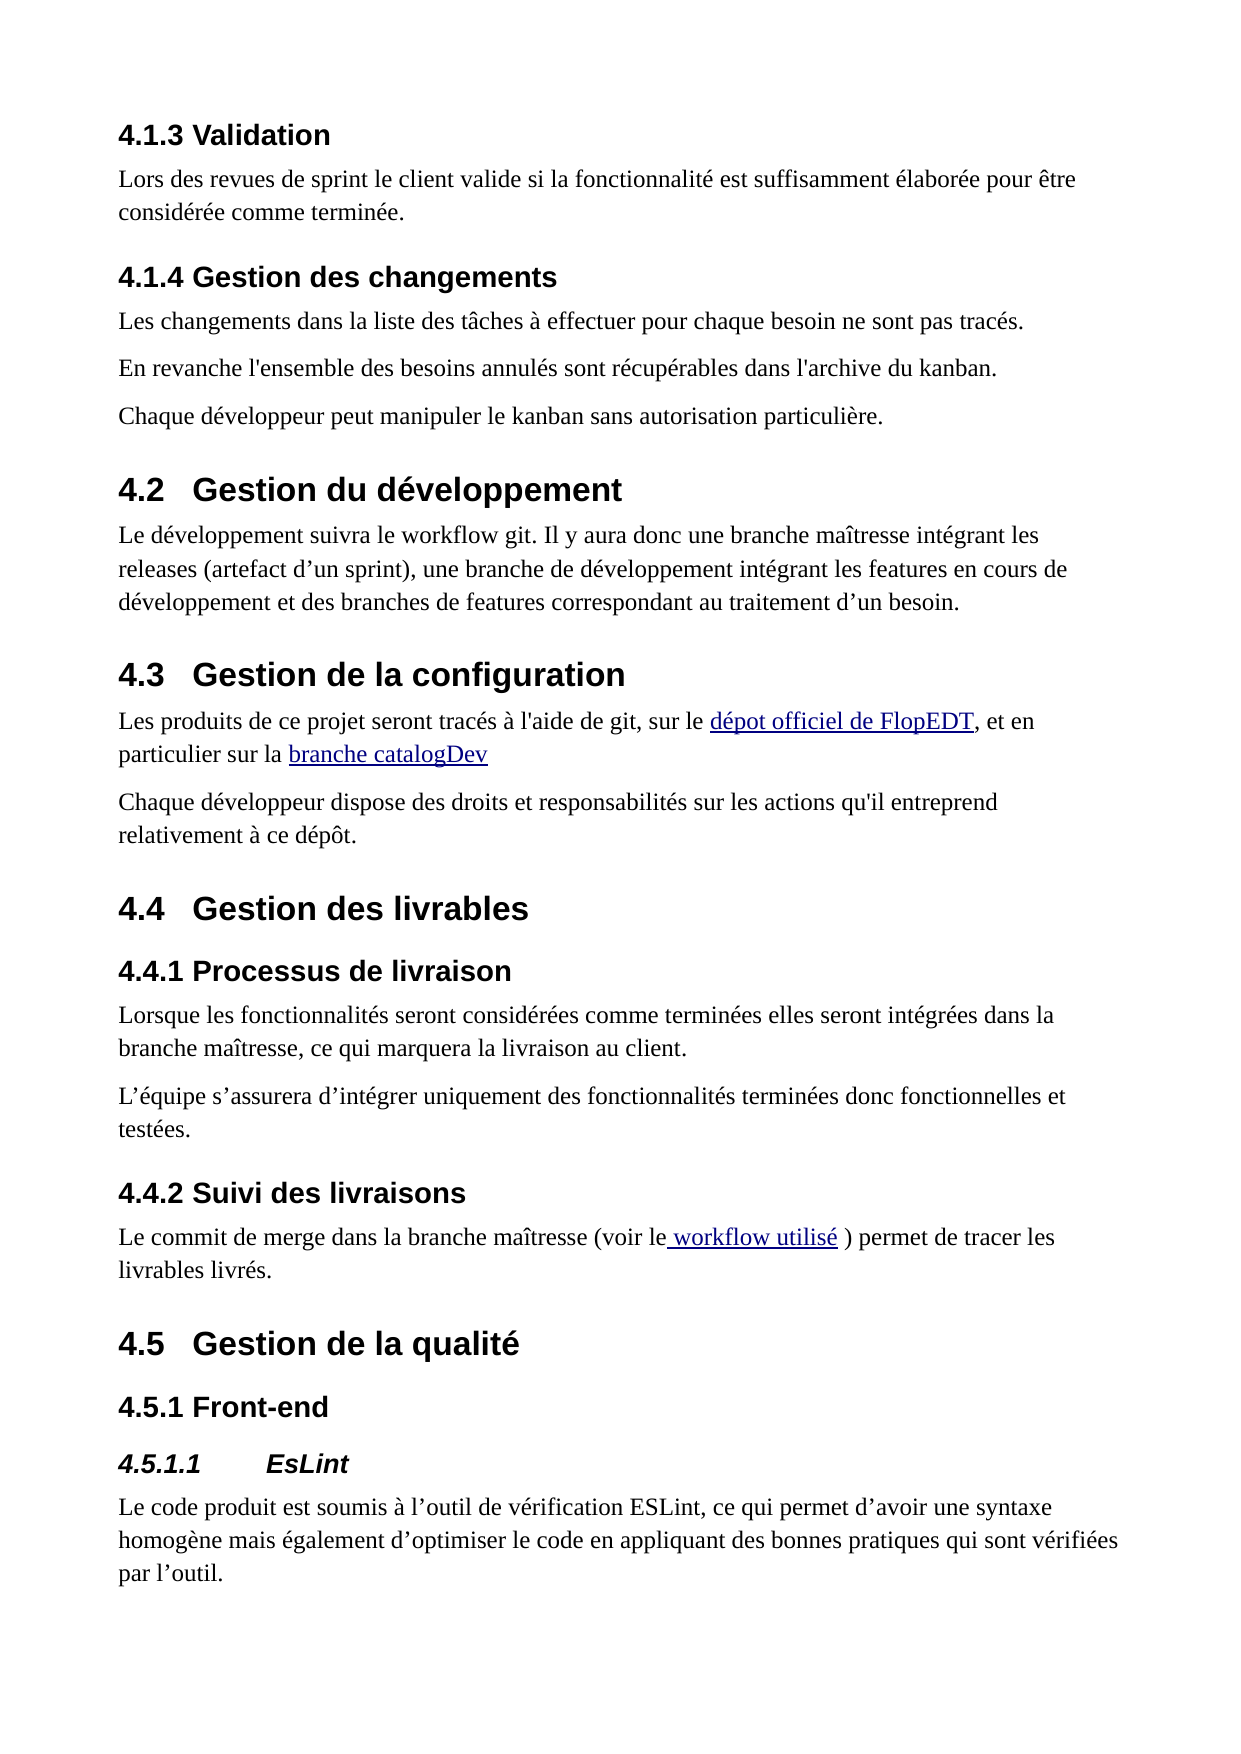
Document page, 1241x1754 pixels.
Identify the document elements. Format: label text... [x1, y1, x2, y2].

subtitle Gestion de la qualité [118, 1324, 1122, 1362]
subtitle EsLint [118, 1448, 1122, 1479]
subtitle Gestion des changements [118, 259, 1122, 293]
subtitle Gestion de la configuration [118, 655, 1122, 694]
text Les changements dans la liste des tâches à effectuer pour chaque besoin ne sont pas tracés. [118, 306, 1122, 334]
text Lors des revues de sprint le client valide si la fonctionnalité est suffisamment élaborée pour être considérée comme terminée. [118, 164, 1122, 226]
subtitle Front-end [118, 1389, 1122, 1423]
subtitle Gestion des livrables [118, 888, 1122, 927]
subtitle Processus de livraison [118, 954, 1122, 988]
text L’équipe s’assurera d’intégrer uniquement des fonctionnalités terminées donc fonctionnelles et testées. [118, 1081, 1122, 1143]
text Le code produit est soumis à l’outil de vérification ESLint, ce qui permet d’avoir une syntaxe homogène mais également d’optimiser le code en appliquant des bonnes pratiques qui sont vérifiées par l’outil. [118, 1492, 1122, 1587]
text Lorsque les fonctionnalités seront considérées comme terminées elles seront intégrées dans la branche maîtresse, ce qui marquera la livraison au client. [118, 1000, 1122, 1062]
subtitle Gestion du développement [118, 469, 1122, 508]
text Le développement suivra le workflow git. Il y aura donc une branche maîtresse intégrant les releases (artefact d’un sprint), une branche de développement intégrant les features en cours de développement et des branches de features correspondant au traitement d’un besoin. [118, 521, 1122, 615]
text Chaque développeur dispose des droits et responsabilités sur les actions qu'il entreprend relativement à ce dépôt. [118, 787, 1122, 849]
text En revanche l'ensemble des besoins annulés sont récupérables dans l'archive du kanban. [118, 353, 1122, 382]
text Chaque développeur peut manipuler le kanban sans autorisation particulière. [118, 401, 1122, 430]
text Le commit de merge dans la branche maîtresse (voir le workflow utilisé ) permet de tracer les livrables livrés. [118, 1222, 1122, 1284]
text Les produits de ce projet seront tracés à l'aide de git, sur le dépot officiel de FlopEDT, et en particulier sur la branche catalogDev [118, 706, 1122, 768]
subtitle Suivi des livraisons [118, 1176, 1122, 1210]
subtitle Validation [118, 118, 1122, 152]
